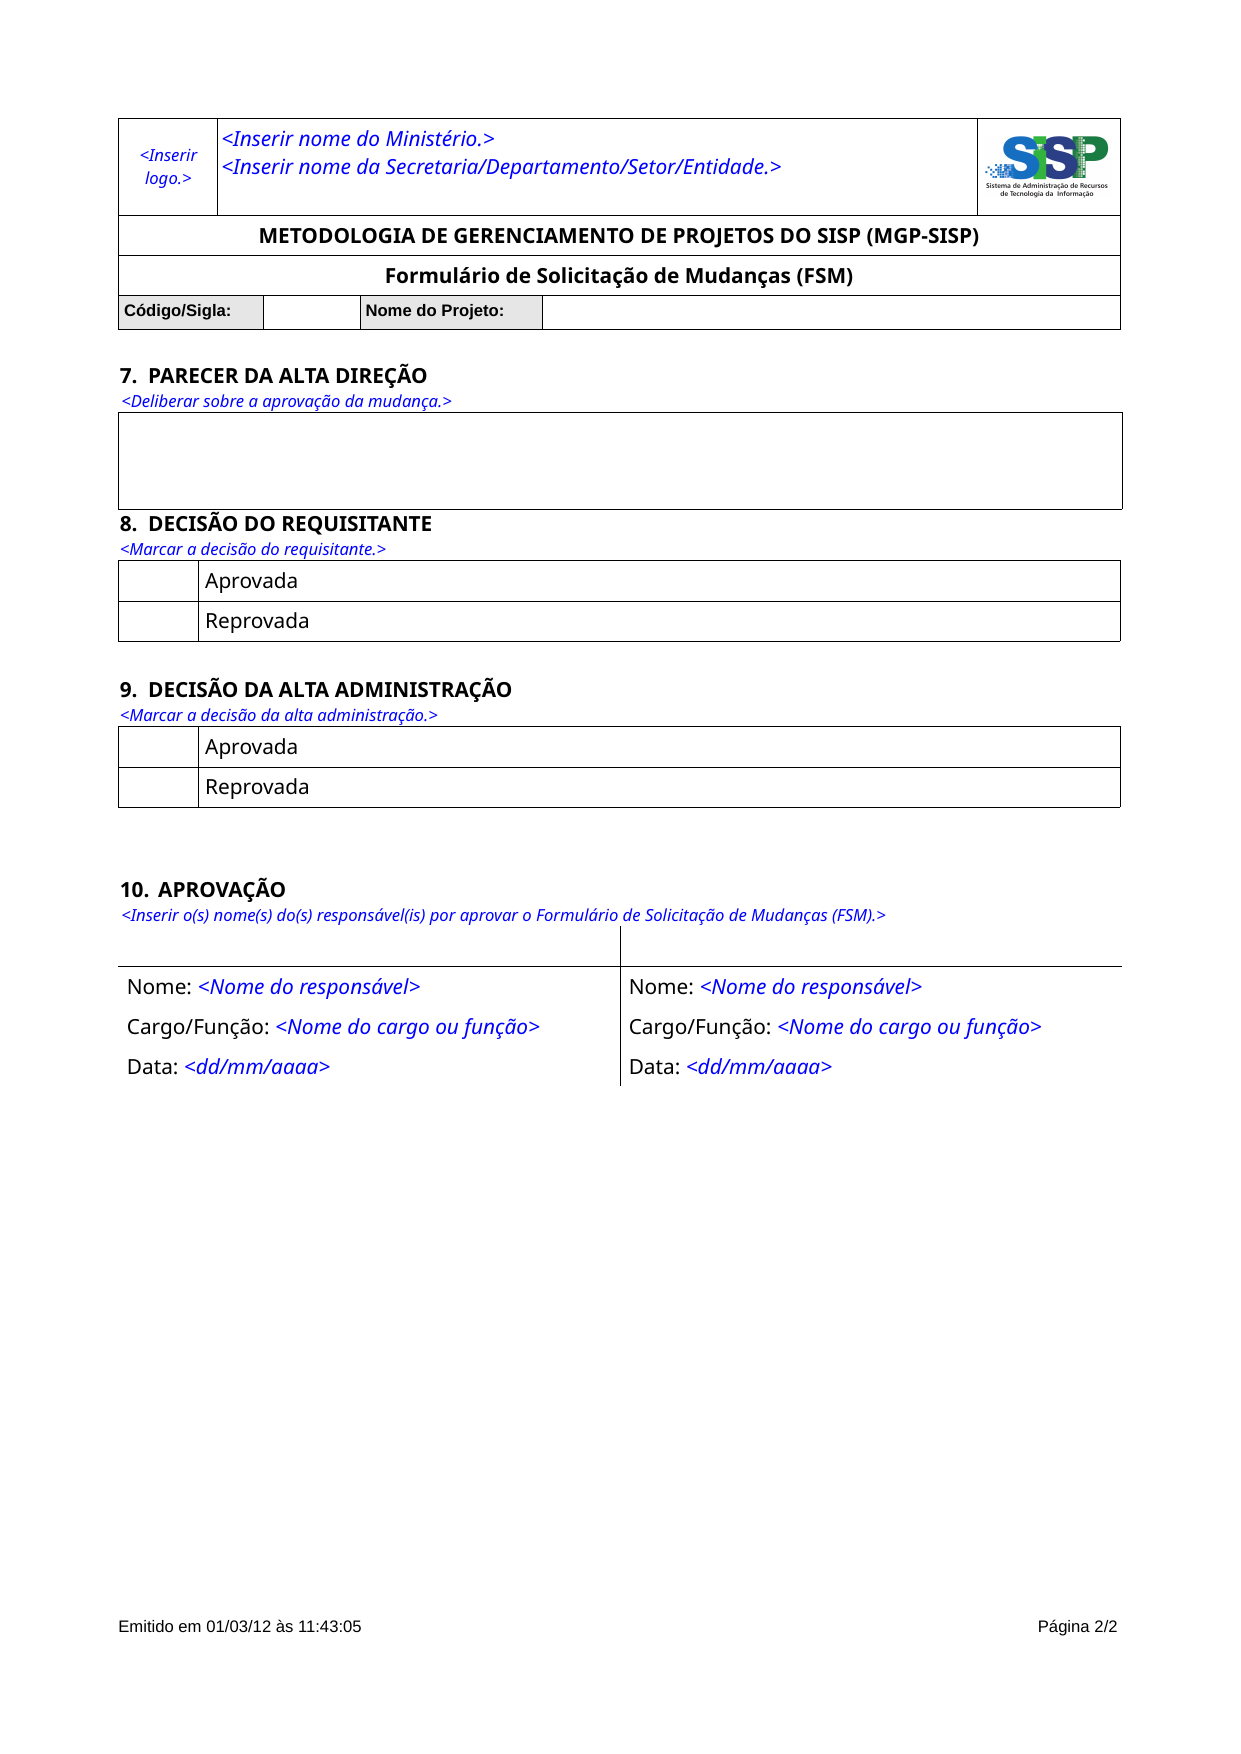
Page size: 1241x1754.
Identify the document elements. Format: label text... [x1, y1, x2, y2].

table_header [118, 926, 620, 966]
list PARECER DA ALTA DIREÇÃO [119, 361, 1122, 389]
list <Inserir o(s) nome(s) do(s) responsável(is) por aprovar o Formulário de Solicitação de Mudanças (FSM).> [121, 903, 1122, 926]
list DECISÃO DO REQUISITANTE [119, 510, 1122, 538]
list DECISÃO DA ALTA ADMINISTRAÇÃO [119, 675, 1122, 703]
list <Deliberar sobre a aprovação da mudança.> [121, 389, 1122, 412]
table_cell Reprovada [199, 602, 1120, 641]
table_cell Data: <dd/mm/aaaa> [118, 1046, 620, 1086]
table_header [119, 413, 1122, 509]
table_cell Reprovada [199, 768, 1120, 807]
picture [985, 135, 1112, 198]
table_cell [119, 602, 198, 641]
table_cell Nome: <Nome do responsável> [621, 967, 1122, 1006]
table_cell Data: <dd/mm/aaaa> [621, 1046, 1122, 1086]
table_header Aprovada [199, 561, 1120, 601]
table_cell Nome: <Nome do responsável> [118, 967, 620, 1006]
table_header [119, 561, 198, 601]
table_cell [119, 768, 198, 807]
table_header Aprovada [199, 727, 1120, 767]
list <Marcar a decisão do requisitante.> [119, 538, 1122, 560]
table_header [621, 926, 1122, 966]
table_cell Cargo/Função: <Nome do cargo ou função> [621, 1006, 1122, 1046]
list <Marcar a decisão da alta administração.> [119, 703, 1122, 726]
table_header [119, 727, 198, 767]
list APROVAÇÃO [119, 875, 1122, 903]
table_cell Cargo/Função: <Nome do cargo ou função> [118, 1006, 620, 1046]
